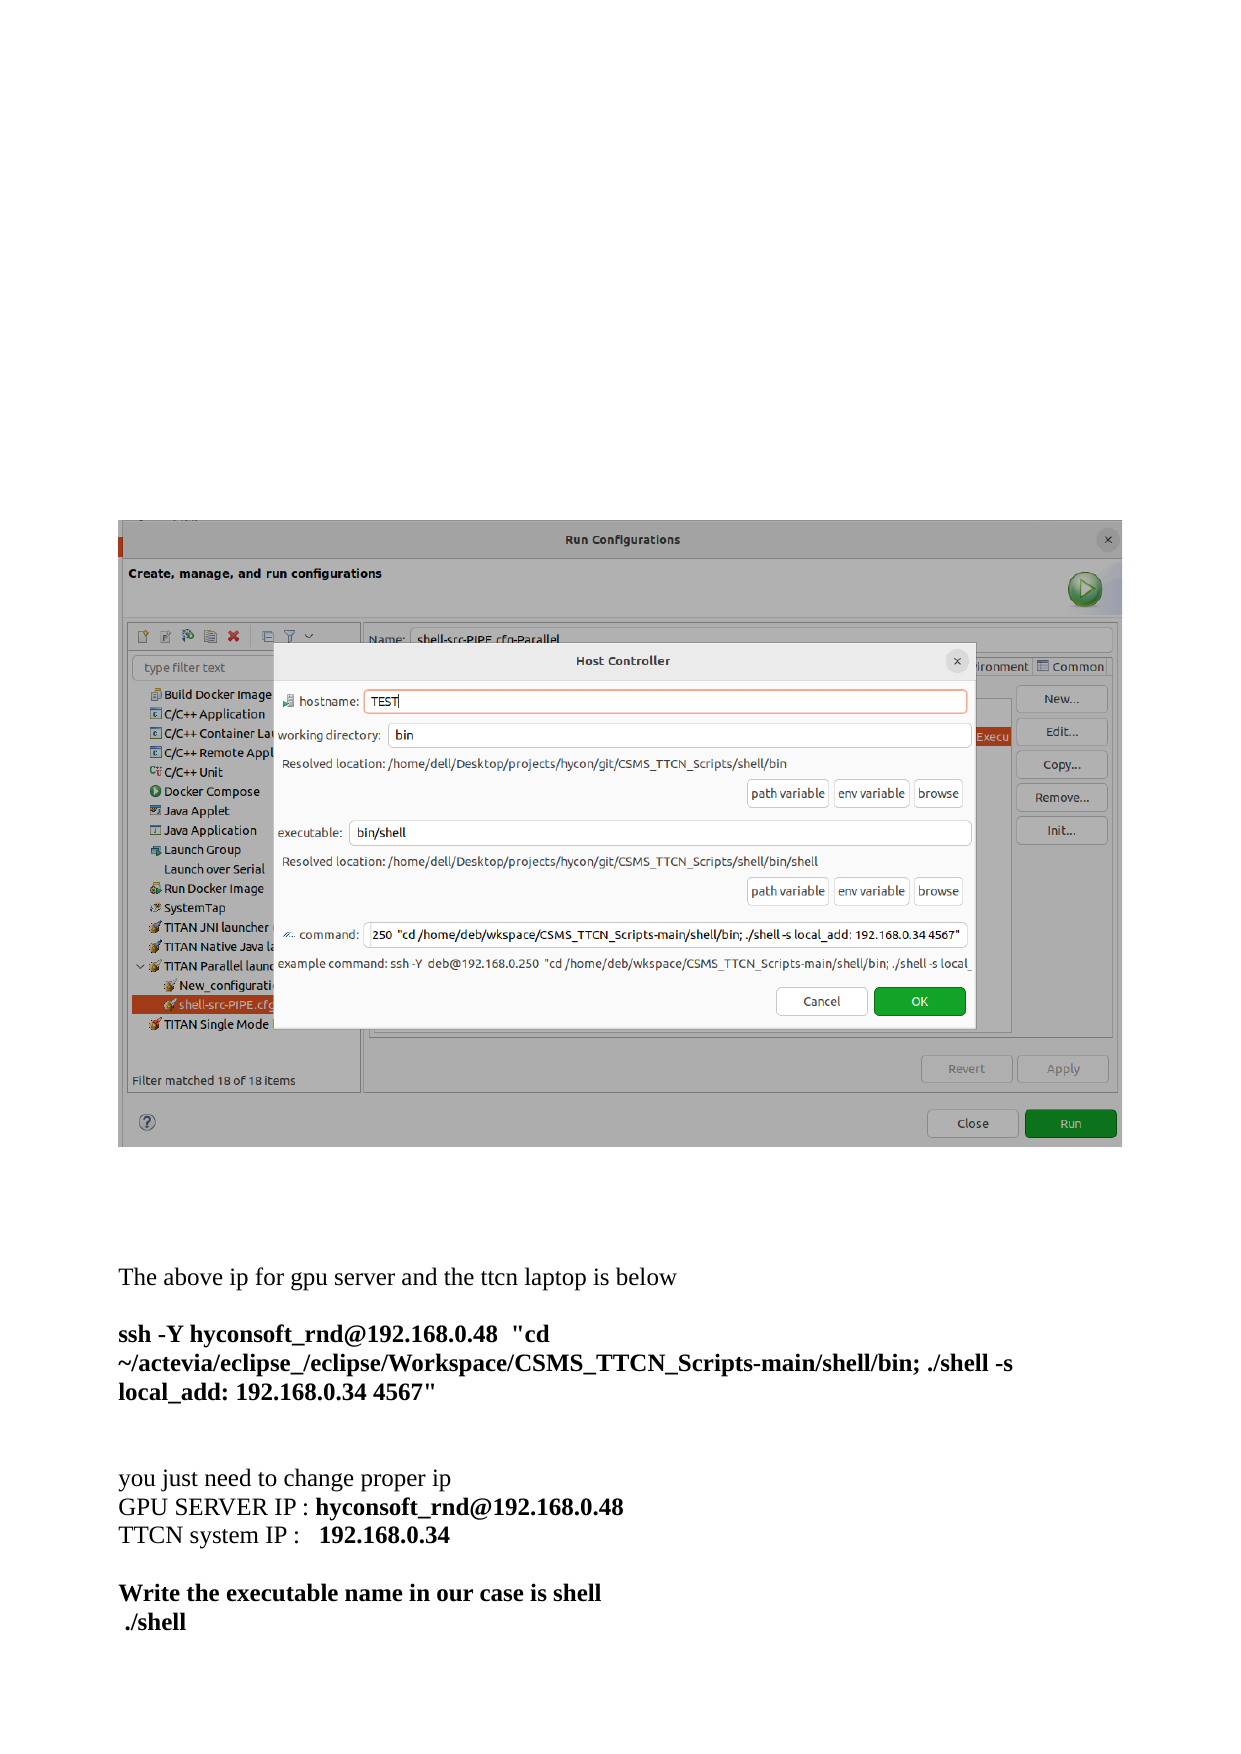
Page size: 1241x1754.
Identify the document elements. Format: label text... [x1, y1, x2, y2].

text The above ip for gpu server and the ttcn laptop is below ssh -Y hyconsoft_rnd@192.168.0.48 "cd ~/actevia/eclipse_/eclipse/Workspace/CSMS_TTCN_Scripts-main/shell/bin; ./shell -s local_add: 192.168.0.34 4567" [118, 1233, 1122, 1405]
text you just need to change proper ip GPU SERVER IP : hyconsoft_rnd@192.168.0.48 TTCN system IP : 192.168.0.34 Write the executable name in our case is shell ./shell [118, 1405, 1122, 1635]
picture [118, 520, 1123, 1147]
